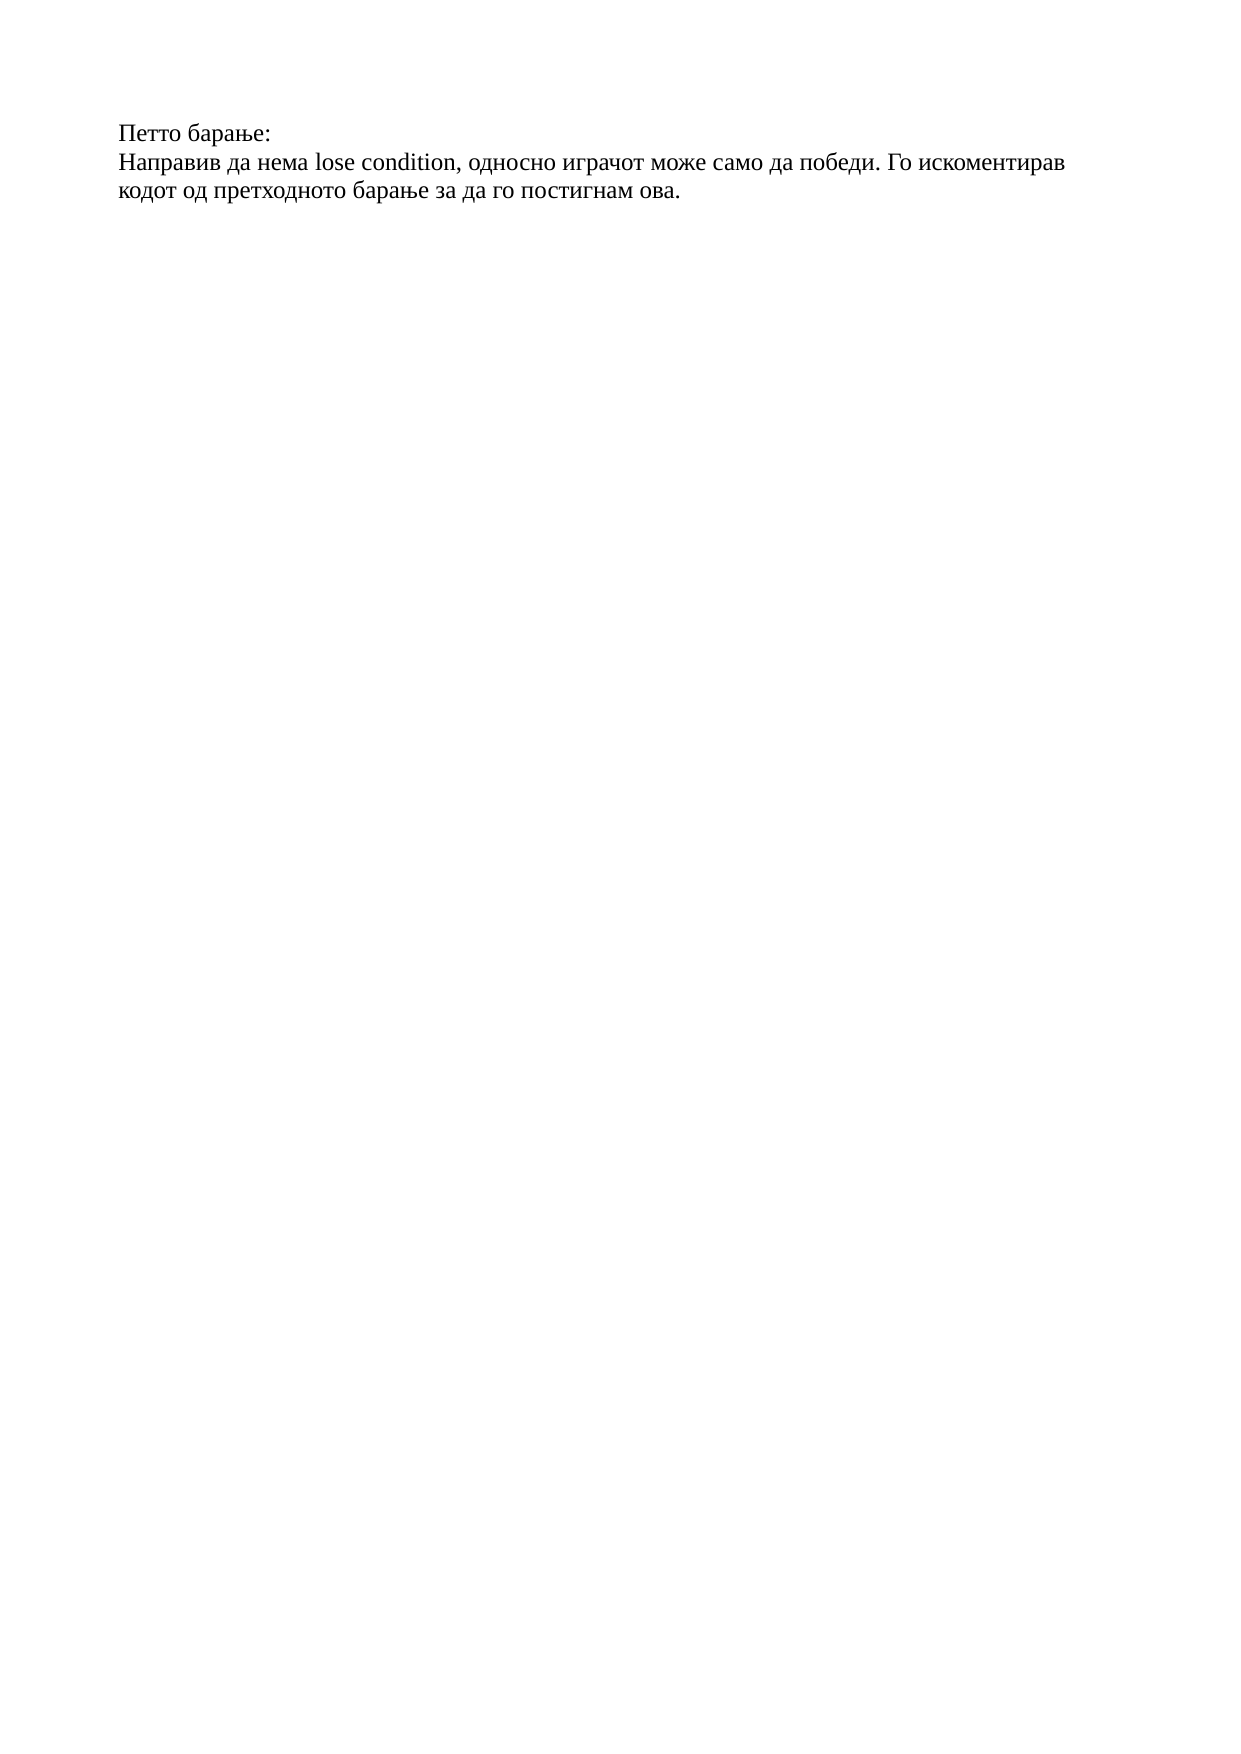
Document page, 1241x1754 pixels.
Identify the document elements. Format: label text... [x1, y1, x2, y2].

text Петто барање: [118, 118, 1122, 147]
text Направив да нема lose condition, односно играчот може само да победи. Го искоментирав кодот од претходното барање за да го постигнам ова. [118, 147, 1122, 204]
